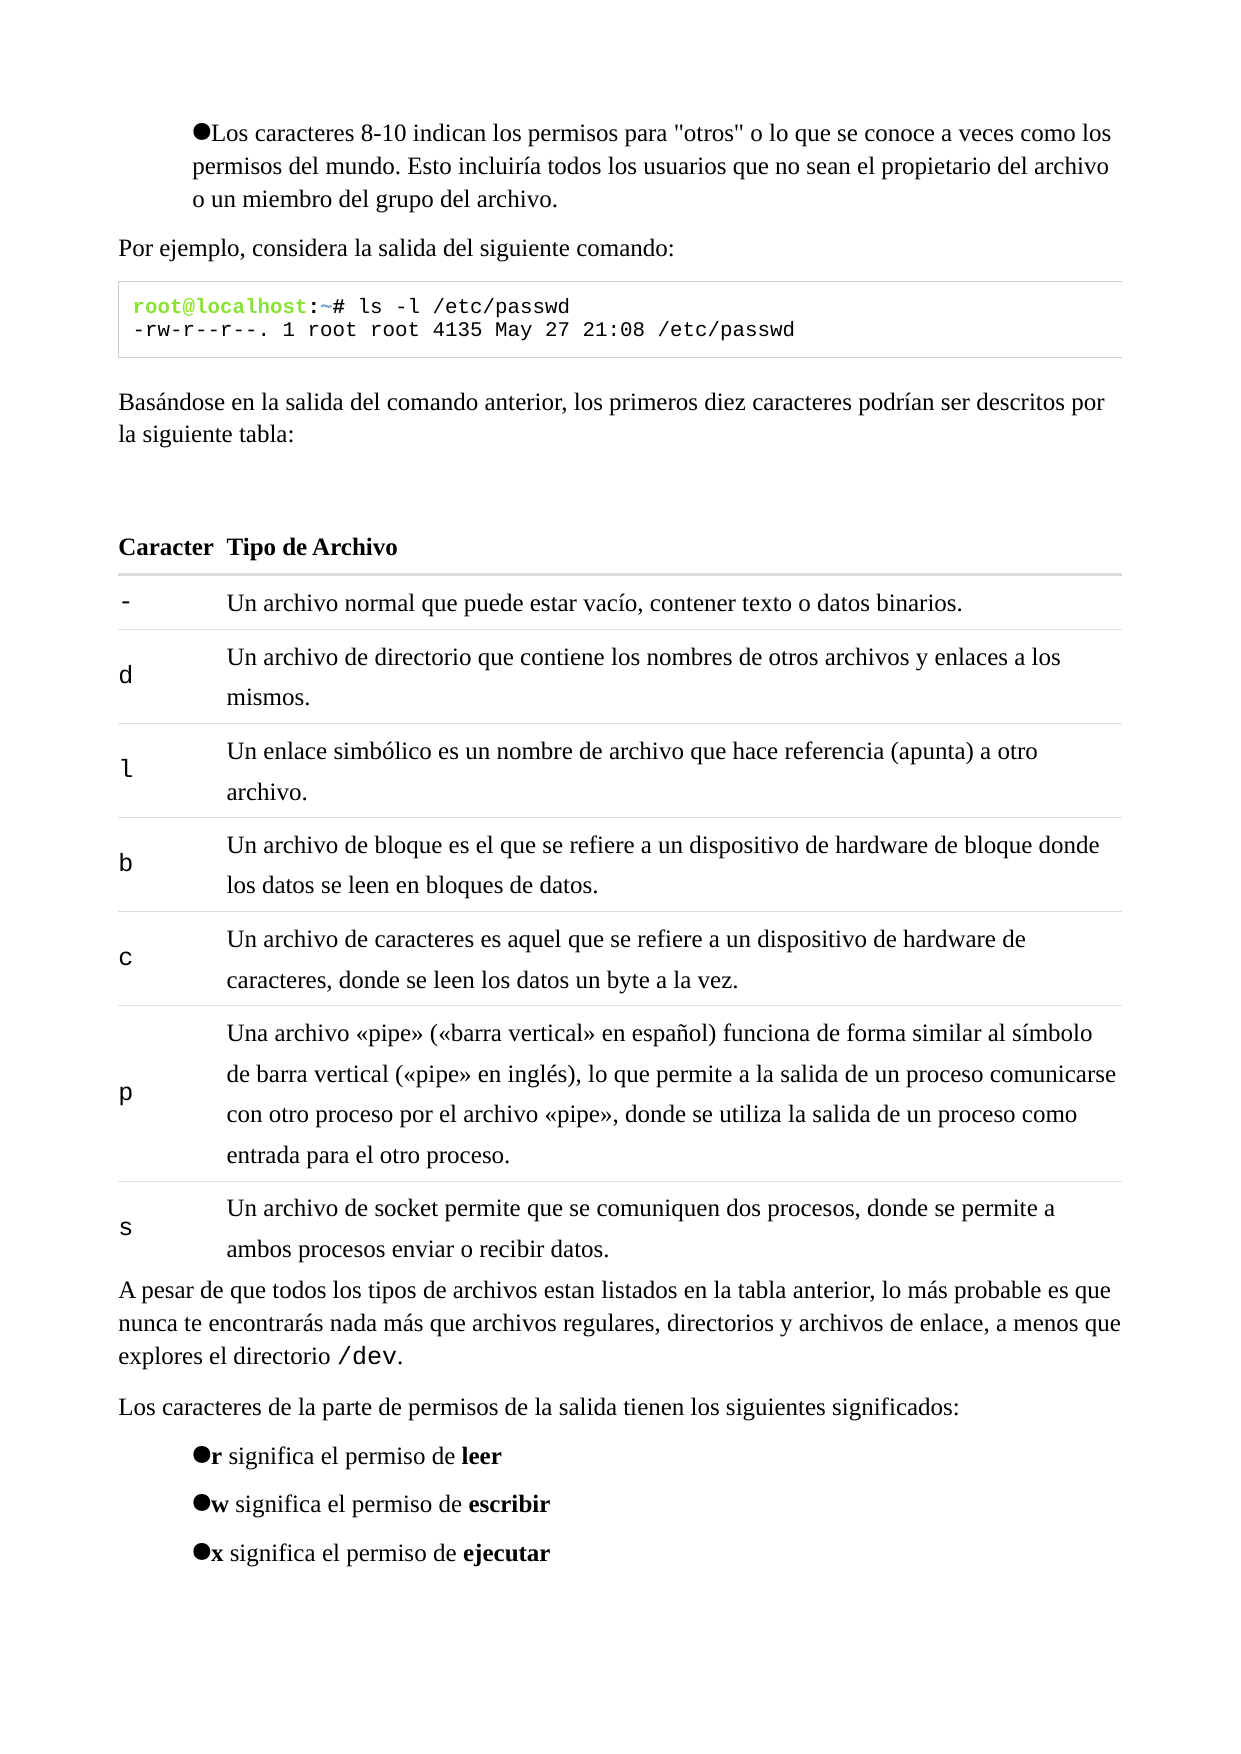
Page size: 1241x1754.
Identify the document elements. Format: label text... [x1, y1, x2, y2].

table_cell s [118, 1182, 226, 1275]
table_cell p [118, 1006, 226, 1181]
text Por ejemplo, considera la salida del siguiente comando: [118, 233, 1122, 262]
list w significa el permiso de escribir [118, 1489, 1122, 1518]
table_cell Un archivo de socket permite que se comuniquen dos procesos, donde se permite a ambos procesos enviar o recibir datos. [226, 1182, 1122, 1275]
text A pesar de que todos los tipos de archivos estan listados en la tabla anterior, lo más probable es que nunca te encontrarás nada más que archivos regulares, directorios y archivos de enlace, a menos que explores el directorio /dev. [118, 1275, 1122, 1372]
table_header Tipo de Archivo [226, 532, 1122, 573]
table_cell b [118, 818, 226, 911]
text -rw-r--r--. 1 root root 4135 May 27 21:08 /etc/passwd [119, 305, 1122, 357]
table_cell d [118, 630, 226, 723]
table_cell Una archivo «pipe» («barra vertical» en español) funciona de forma similar al símbolo de barra vertical («pipe» en inglés), lo que permite a la salida de un proceso comunicarse con otro proceso por el archivo «pipe», donde se utiliza la salida de un proceso como entrada para el otro proceso. [226, 1006, 1122, 1181]
list x significa el permiso de ejecutar [118, 1538, 1122, 1567]
table_cell Un enlace simbólico es un nombre de archivo que hace referencia (apunta) a otro archivo. [226, 724, 1122, 817]
table_cell Un archivo de directorio que contiene los nombres de otros archivos y enlaces a los mismos. [226, 630, 1122, 723]
list r significa el permiso de leer [118, 1441, 1122, 1469]
table_cell c [118, 912, 226, 1005]
text Los caracteres de la parte de permisos de la salida tienen los siguientes significados: [118, 1392, 1122, 1421]
text root@localhost:~# ls -l /etc/passwd [119, 282, 1122, 305]
table_cell Un archivo normal que puede estar vacío, contener texto o datos binarios. [226, 576, 1122, 629]
table_cell Un archivo de bloque es el que se refiere a un dispositivo de hardware de bloque donde los datos se leen en bloques de datos. [226, 818, 1122, 911]
table_cell l [118, 724, 226, 817]
table_cell Un archivo de caracteres es aquel que se refiere a un dispositivo de hardware de caracteres, donde se leen los datos un byte a la vez. [226, 912, 1122, 1005]
list Los caracteres 8-10 indican los permisos para "otros" o lo que se conoce a veces como los permisos del mundo. Esto incluiría todos los usuarios que no sean el propietario del archivo o un miembro del grupo del archivo. [118, 118, 1122, 213]
text Basándose en la salida del comando anterior, los primeros diez caracteres podrían ser descritos por la siguiente tabla: [118, 387, 1122, 448]
table_header Caracter [118, 532, 226, 573]
table_cell - [118, 576, 226, 629]
